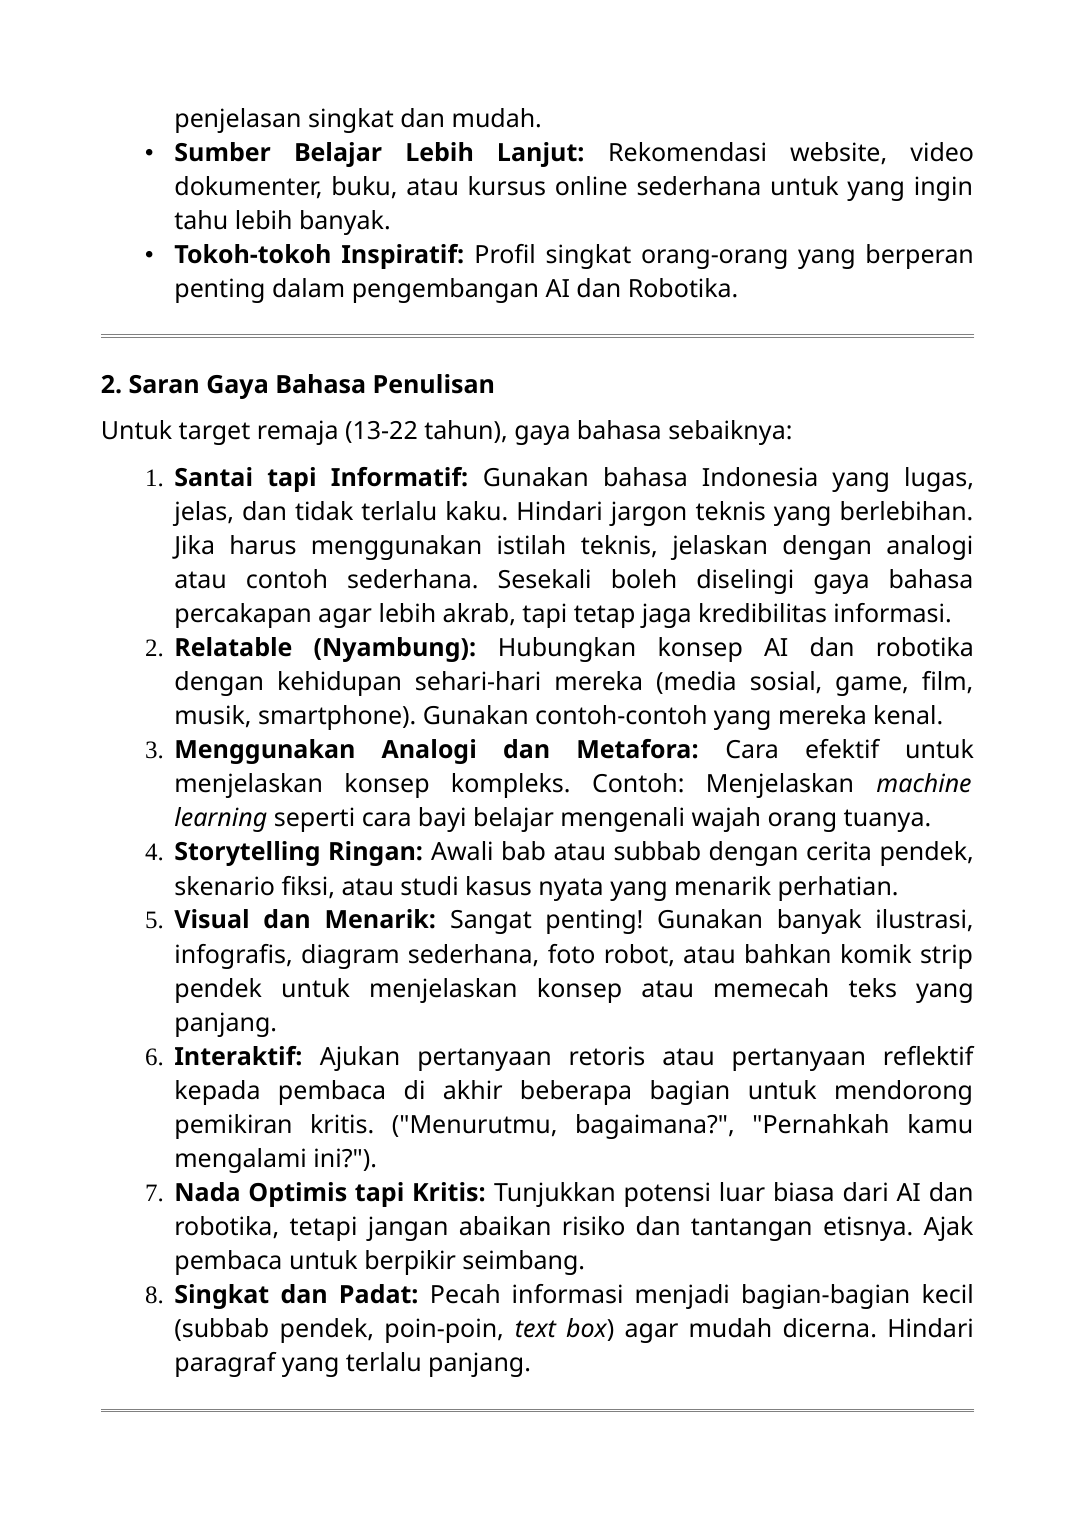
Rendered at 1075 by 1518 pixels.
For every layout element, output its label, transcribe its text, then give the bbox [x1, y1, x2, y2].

list Santai tapi Informatif: Gunakan bahasa Indonesia yang lugas, jelas, dan tidak terlalu kaku. Hindari jargon teknis yang berlebihan. Jika harus menggunakan istilah teknis, jelaskan dengan analogi atau contoh sederhana. Sesekali boleh diselingi gaya bahasa percakapan agar lebih akrab, tapi tetap jaga kredibilitas informasi. [145, 459, 974, 630]
list Menggunakan Analogi dan Metafora: Cara efektif untuk menjelaskan konsep kompleks. Contoh: Menjelaskan machine learning seperti cara bayi belajar mengenali wajah orang tuanya. [145, 732, 974, 834]
list penjelasan singkat dan mudah. [145, 101, 974, 134]
list Storytelling Ringan: Awali bab atau subbab dengan cerita pendek, skenario fiksi, atau studi kasus nyata yang menarik perhatian. [145, 834, 974, 902]
list Relatable (Nyambung): Hubungkan konsep AI dan robotika dengan kehidupan sehari-hari mereka (media sosial, game, film, musik, smartphone). Gunakan contoh-contoh yang mereka kenal. [145, 630, 974, 732]
list Sumber Belajar Lebih Lanjut: Rekomendasi website, video dokumenter, buku, atau kursus online sederhana untuk yang ingin tahu lebih banyak. [145, 134, 974, 237]
text Untuk target remaja (13-22 tahun), gaya bahasa sebaiknya: [101, 413, 974, 447]
list Nada Optimis tapi Kritis: Tunjukkan potensi luar biasa dari AI dan robotika, tetapi jangan abaikan risiko dan tantangan etisnya. Ajak pembaca untuk berpikir seimbang. [145, 1175, 974, 1277]
list Visual dan Menarik: Sangat penting! Gunakan banyak ilustrasi, infografis, diagram sederhana, foto robot, atau bahkan komik strip pendek untuk menjelaskan konsep atau memecah teks yang panjang. [145, 902, 974, 1038]
list Tokoh-tokoh Inspiratif: Profil singkat orang-orang yang berperan penting dalam pengembangan AI dan Robotika. [145, 237, 974, 305]
text 2. Saran Gaya Bahasa Penulisan [101, 366, 974, 400]
list Interaktif: Ajukan pertanyaan retoris atau pertanyaan reflektif kepada pembaca di akhir beberapa bagian untuk mendorong pemikiran kritis. ("Menurutmu, bagaimana?", "Pernahkah kamu mengalami ini?"). [145, 1038, 974, 1175]
list Singkat dan Padat: Pecah informasi menjadi bagian-bagian kecil (subbab pendek, poin-poin, text box) agar mudah dicerna. Hindari paragraf yang terlalu panjang. [145, 1277, 974, 1379]
